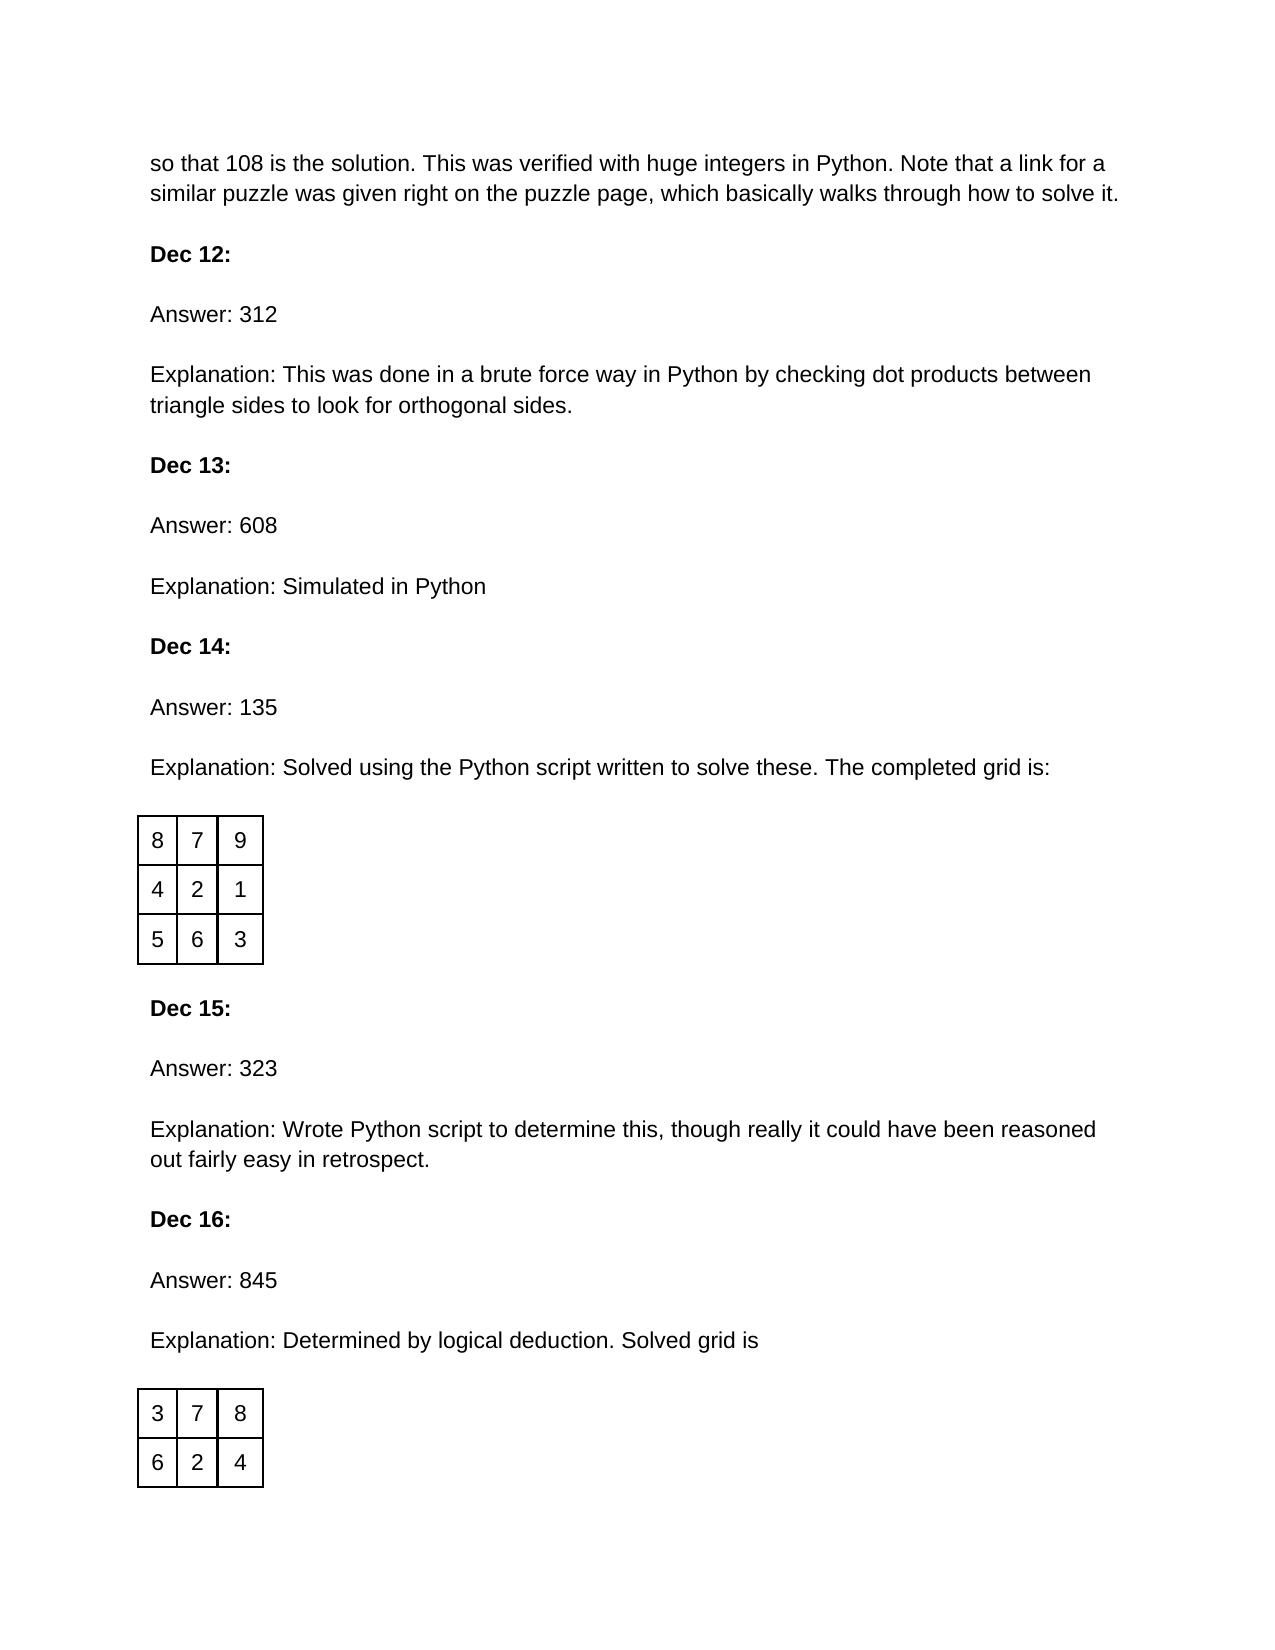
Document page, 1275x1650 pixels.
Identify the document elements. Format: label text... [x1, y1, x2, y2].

text Answer: 135 [150, 694, 1125, 720]
table_cell 5 [139, 915, 176, 962]
text so that 108 is the solution. This was verified with huge integers in Python. Note that a link for a similar puzzle was given right on the puzzle page, which basically walks through how to solve it. [150, 150, 1125, 207]
text Dec 14: [150, 633, 1125, 660]
table_header 3 [139, 1390, 176, 1437]
text Explanation: Wrote Python script to determine this, though really it could have been reasoned out fairly easy in retrospect. [150, 1116, 1125, 1172]
text Explanation: This was done in a brute force way in Python by checking dot products between triangle sides to look for orthogonal sides. [150, 361, 1125, 418]
text Answer: 608 [150, 512, 1125, 539]
table_header 7 [178, 1390, 216, 1437]
text Dec 16: [150, 1206, 1125, 1232]
text Answer: 845 [150, 1267, 1125, 1293]
text Explanation: Simulated in Python [150, 573, 1125, 599]
table_cell 6 [139, 1439, 176, 1486]
table_header 8 [139, 817, 176, 864]
table_cell 6 [178, 915, 216, 962]
table_cell 1 [219, 866, 262, 913]
table_cell 3 [219, 915, 262, 962]
text Dec 12: [150, 241, 1125, 267]
table_cell 4 [219, 1439, 262, 1486]
table_header 7 [178, 817, 216, 864]
table_cell 2 [178, 866, 216, 913]
text Explanation: Solved using the Python script written to solve these. The completed grid is: [150, 754, 1125, 781]
text Dec 15: [150, 995, 1125, 1021]
table_header 9 [219, 817, 262, 864]
text Explanation: Determined by logical deduction. Solved grid is [150, 1327, 1125, 1353]
text Answer: 312 [150, 301, 1125, 327]
text Dec 13: [150, 452, 1125, 478]
table_cell 2 [178, 1439, 216, 1486]
table_header 8 [219, 1390, 262, 1437]
table_cell 4 [139, 866, 176, 913]
text Answer: 323 [150, 1055, 1125, 1081]
